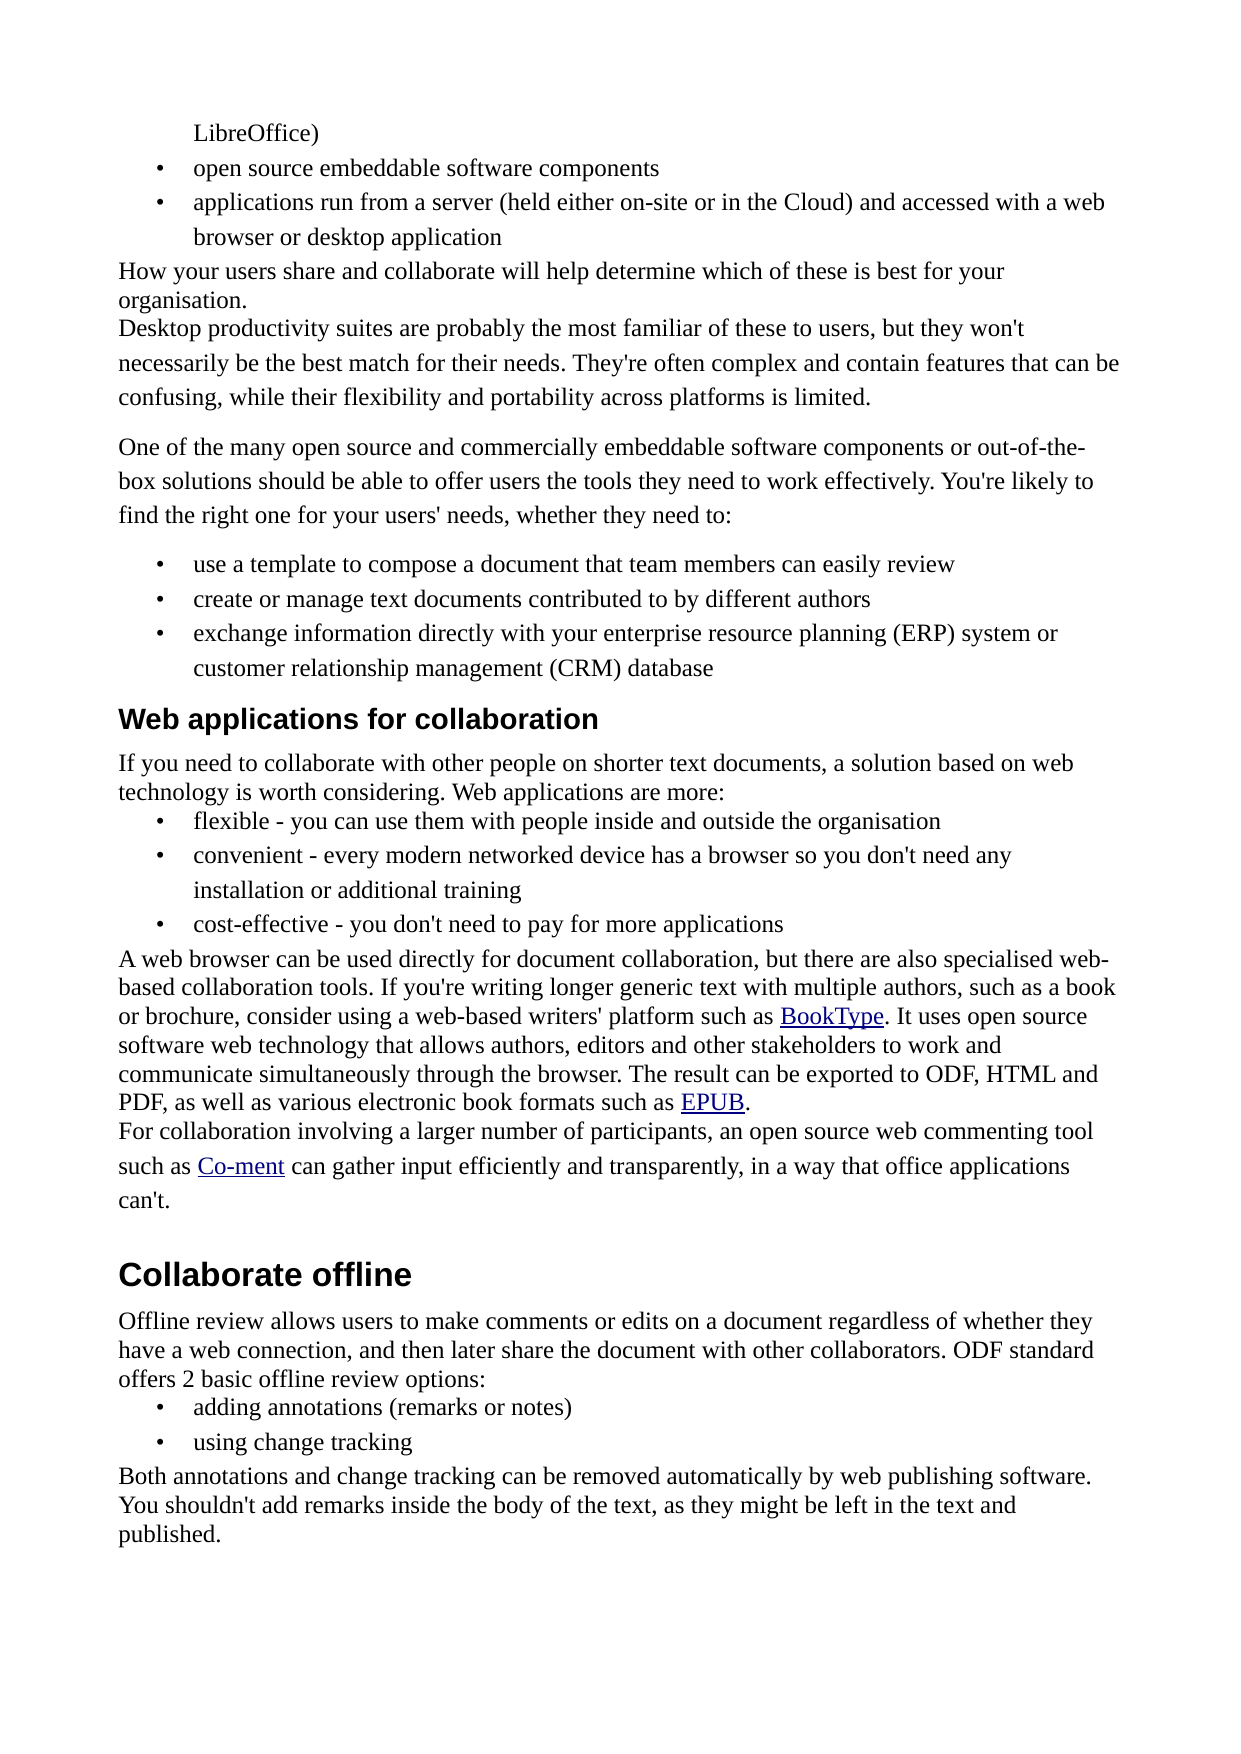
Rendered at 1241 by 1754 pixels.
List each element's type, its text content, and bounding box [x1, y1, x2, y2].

text Desktop productivity suites are probably the most familiar of these to users, but they won't necessarily be the best match for their needs. They're often complex and contain features that can be confusing, while their flexibility and portability across platforms is limited. [118, 313, 1122, 411]
list applications run from a server (held either on-site or in the Cloud) and accessed with a web browser or desktop application [156, 187, 1122, 250]
text One of the many open source and commercially embeddable software components or out-of-the-box solutions should be able to offer users the tools they need to work effectively. You're likely to find the right one for your users' needs, whether they need to: [118, 432, 1122, 529]
list flexible - you can use them with people inside and outside the organisation [156, 806, 1122, 834]
text Offline review allows users to make comments or edits on a document regardless of whether they have a web connection, and then later share the document with other collaborators. ODF standard offers 2 basic offline review options: [118, 1306, 1122, 1392]
list exchange information directly with your enterprise resource planning (ERP) system or customer relationship management (CRM) database [156, 618, 1122, 682]
list cost-effective - you don't need to pay for more applications [156, 909, 1122, 938]
list convenient - every modern networked device has a browser so you don't need any installation or additional training [156, 840, 1122, 903]
list LibreOffice) [156, 118, 1122, 147]
text For collaboration involving a larger number of participants, an open source web commenting tool such as Co-ment can gather input efficiently and transparently, in a way that office applications can't. [118, 1116, 1122, 1214]
text If you need to collaborate with other people on shorter text documents, a solution based on web technology is worth considering. Web applications are more: [118, 748, 1122, 806]
list create or manage text documents contributed to by different authors [156, 584, 1122, 613]
text A web browser can be used directly for document collaboration, but there are also specialised web-based collaboration tools. If you're writing longer generic text with multiple authors, such as a book or brochure, consider using a web-based writers' platform such as BookType. It uses open source software web technology that allows authors, editors and other stakeholders to work and communicate simultaneously through the browser. The result can be exported to ODF, HTML and PDF, as well as various electronic book formats such as EPUB. [118, 944, 1122, 1116]
text How your users share and collaborate will help determine which of these is best for your organisation. [118, 256, 1122, 313]
list adding annotations (remarks or notes) [156, 1392, 1122, 1421]
subtitle Collaborate offline [118, 1255, 1122, 1294]
list use a template to compose a document that team members can easily review [156, 549, 1122, 578]
list using change tracking [156, 1427, 1122, 1456]
list open source embeddable software components [156, 153, 1122, 181]
text Both annotations and change tracking can be removed automatically by web publishing software. You shouldn't add remarks inside the body of the text, as they might be left in the text and published. [118, 1461, 1122, 1548]
subtitle Web applications for collaboration [118, 702, 1122, 736]
